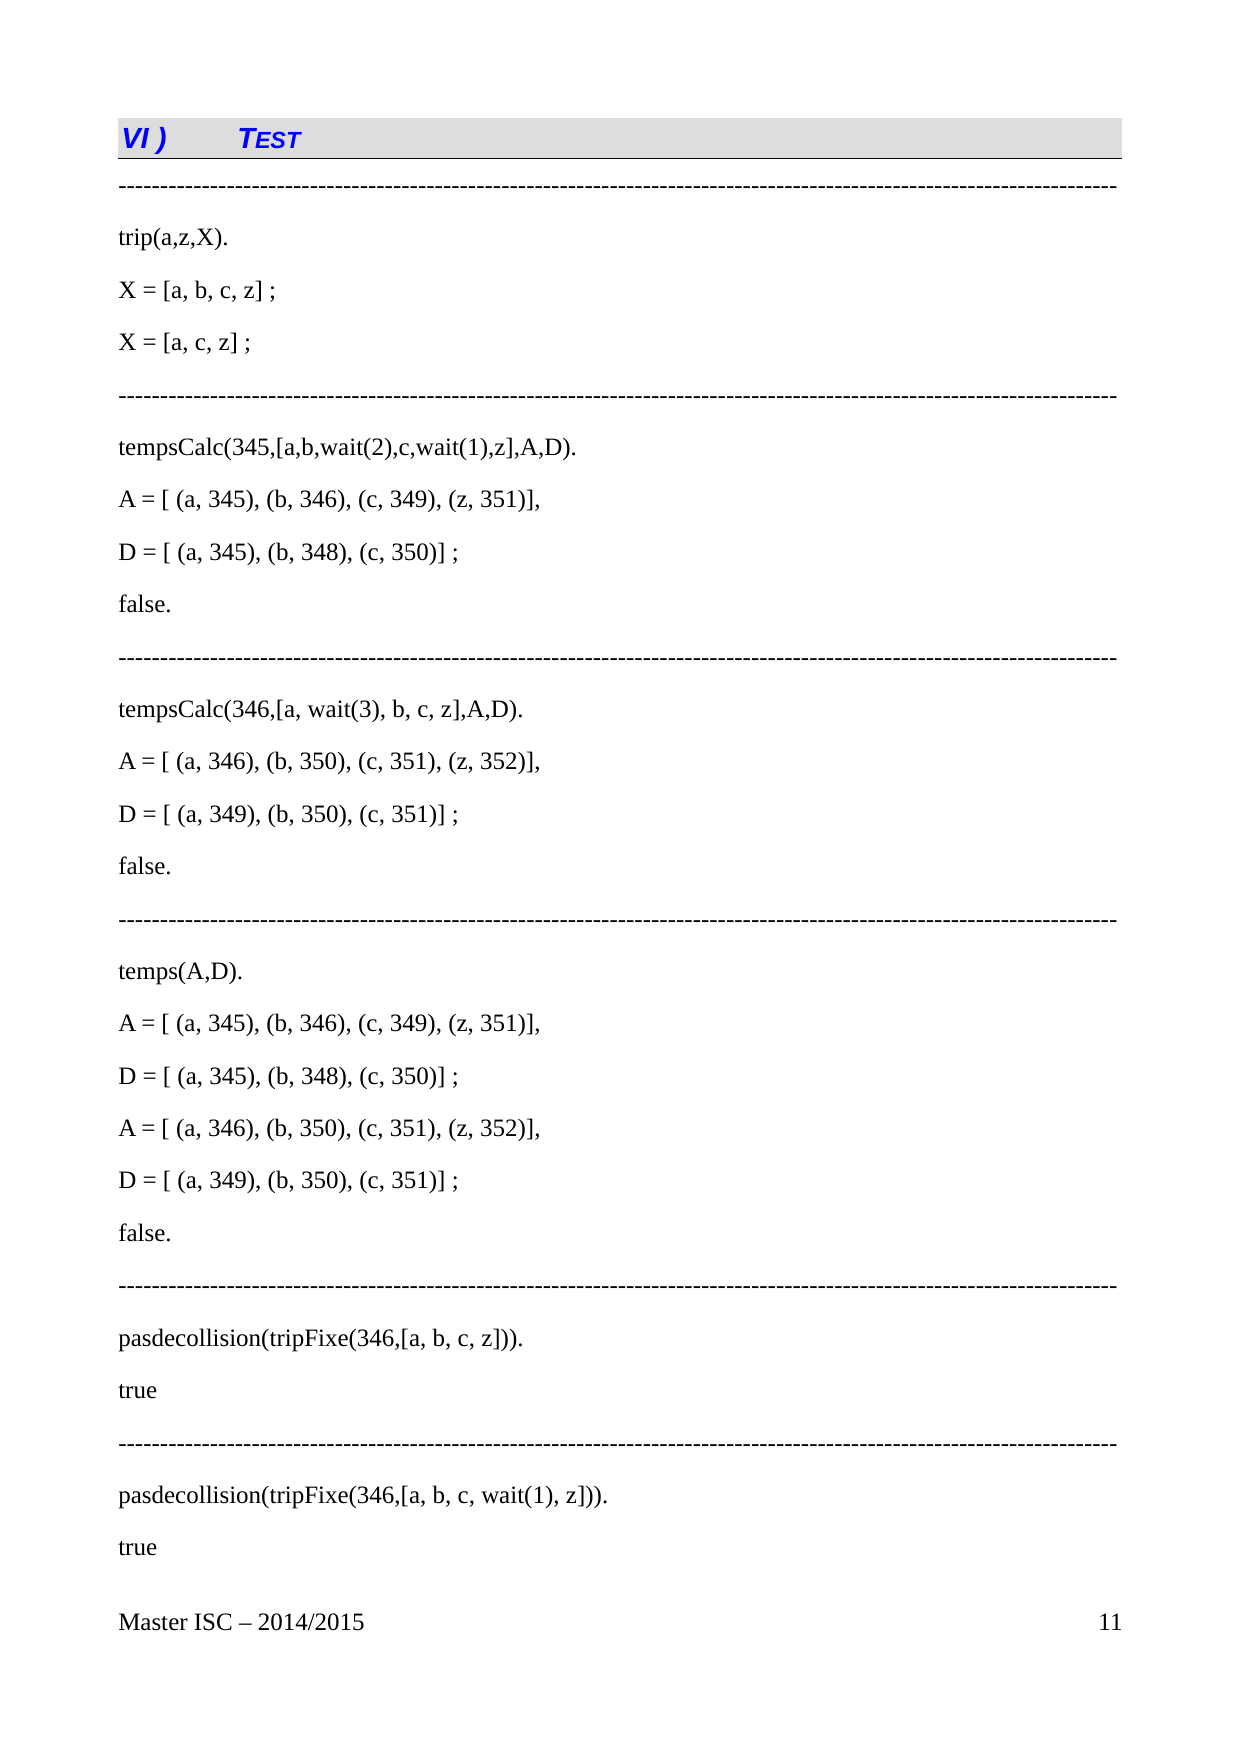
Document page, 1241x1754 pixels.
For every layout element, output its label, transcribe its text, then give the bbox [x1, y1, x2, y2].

text trip(a,z,X). [118, 222, 1122, 251]
text A = [ (a, 346), (b, 350), (c, 351), (z, 352)], [118, 746, 1122, 775]
text true [118, 1375, 1122, 1404]
text X = [a, b, c, z] ; [118, 275, 1122, 304]
text D = [ (a, 345), (b, 348), (c, 350)] ; [118, 1061, 1122, 1089]
text D = [ (a, 345), (b, 348), (c, 350)] ; [118, 537, 1122, 566]
text X = [a, c, z] ; [118, 327, 1122, 356]
text tempsCalc(345,[a,b,wait(2),c,wait(1),z],A,D). [118, 432, 1122, 461]
text A = [ (a, 346), (b, 350), (c, 351), (z, 352)], [118, 1113, 1122, 1142]
text false. [118, 589, 1122, 618]
text pasdecollision(tripFixe(346,[a, b, c, wait(1), z])). [118, 1480, 1122, 1509]
text ------------------------------------------------------------------------------------------------------------------------ [118, 1428, 1122, 1456]
text ------------------------------------------------------------------------------------------------------------------------ [118, 170, 1122, 199]
text D = [ (a, 349), (b, 350), (c, 351)] ; [118, 799, 1122, 828]
text pasdecollision(tripFixe(346,[a, b, c, z])). [118, 1323, 1122, 1352]
text true [118, 1532, 1122, 1561]
text ------------------------------------------------------------------------------------------------------------------------ [118, 642, 1122, 670]
subtitle Test [118, 118, 1122, 158]
text A = [ (a, 345), (b, 346), (c, 349), (z, 351)], [118, 484, 1122, 513]
text D = [ (a, 349), (b, 350), (c, 351)] ; [118, 1166, 1122, 1194]
text ------------------------------------------------------------------------------------------------------------------------ [118, 1270, 1122, 1299]
text tempsCalc(346,[a, wait(3), b, c, z],A,D). [118, 694, 1122, 723]
text false. [118, 851, 1122, 880]
text false. [118, 1218, 1122, 1247]
text temps(A,D). [118, 956, 1122, 985]
text ------------------------------------------------------------------------------------------------------------------------ [118, 380, 1122, 408]
text A = [ (a, 345), (b, 346), (c, 349), (z, 351)], [118, 1008, 1122, 1037]
text ------------------------------------------------------------------------------------------------------------------------ [118, 904, 1122, 932]
